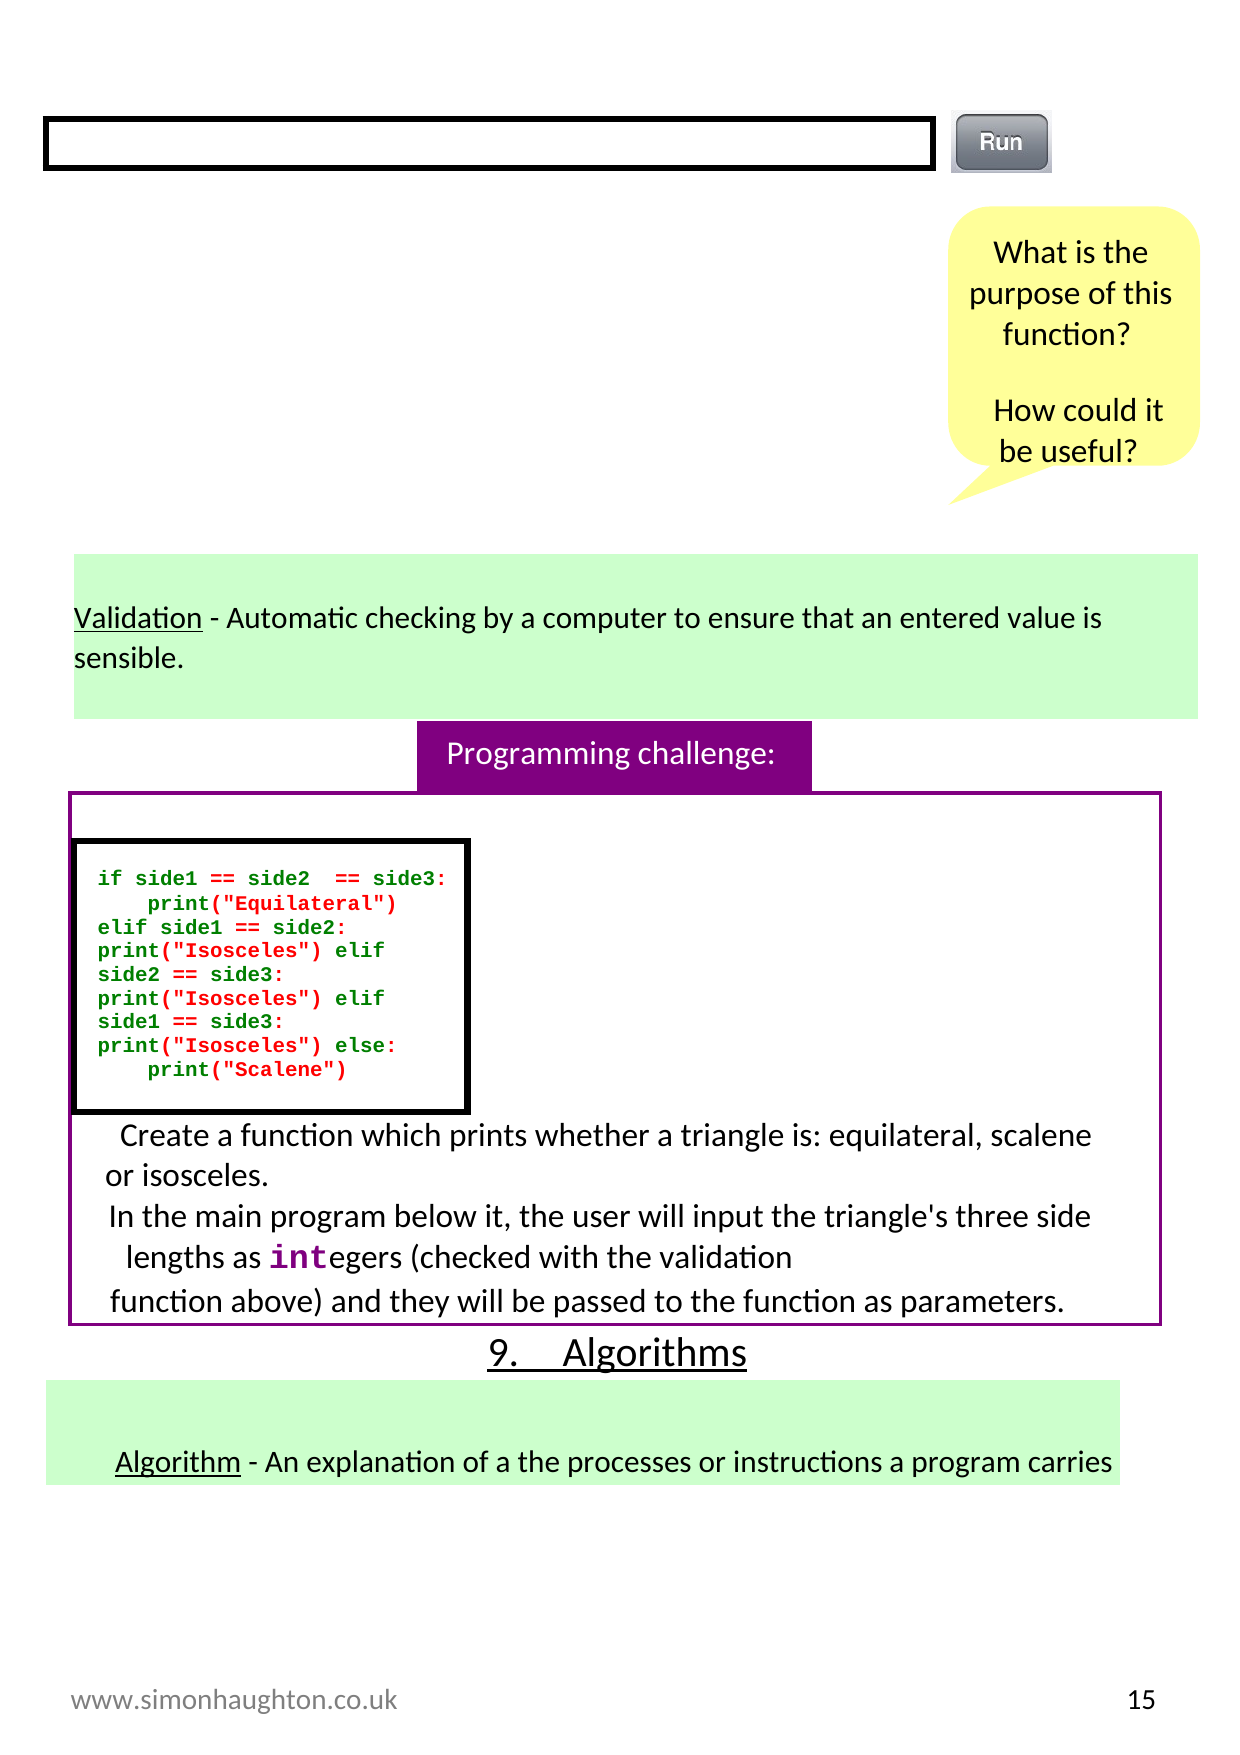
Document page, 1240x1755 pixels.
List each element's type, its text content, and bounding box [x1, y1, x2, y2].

subtitle Algorithms [46, 1326, 1198, 1377]
text What is the purpose of this function? [943, 232, 951, 354]
text Validation - Automatic checking by a computer to ensure that an entered value is sensible. [74, 598, 1198, 676]
table_header [812, 721, 1161, 791]
text Algorithm - An explanation of a the processes or instructions a program carries [46, 1423, 1120, 1485]
table_header Programming challenge: [417, 721, 812, 791]
text How could it be useful? [1037, 459, 1182, 473]
table_header [70, 721, 417, 791]
table_cell Create a function which prints whether a triangle is: equilateral, scalene or isosceles. In the main program below it, the user will input the triangle's three side lengths as integers (checked with the validation function above) and they will be passed to the function as parameters. [72, 795, 1159, 1323]
table_header [49, 122, 930, 165]
table_header if side1 == side2 == side3: print("Equilateral") elif side1 == side2: print("Isosceles") elif side2 == side3: print("Isosceles") elif side1 == side3: print("Isosceles") else: print("Scalene") [77, 844, 464, 1109]
